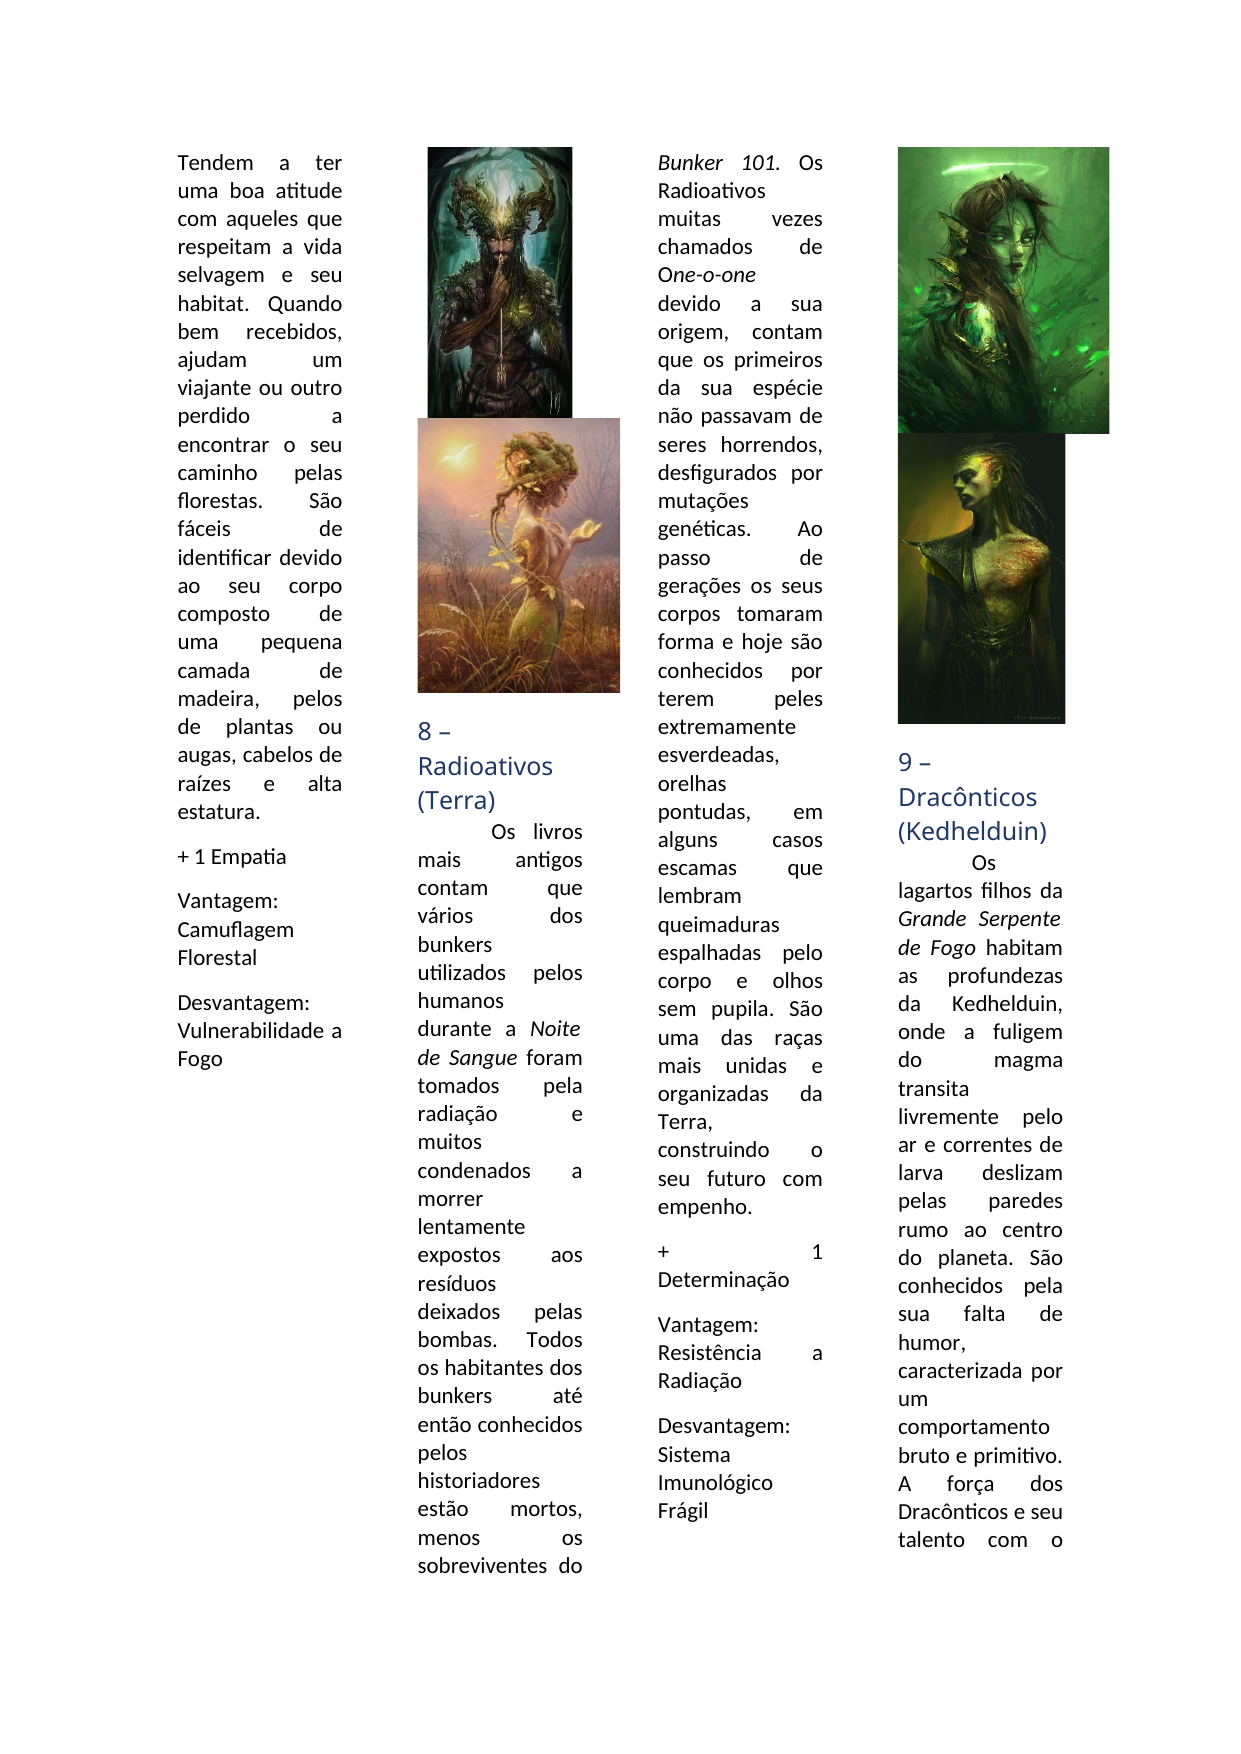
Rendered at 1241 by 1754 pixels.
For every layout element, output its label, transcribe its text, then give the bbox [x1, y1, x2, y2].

subtitle 9 – Dracônticos (Kedhelduin) [898, 745, 1063, 848]
text Desvantagem: Sistema Imunológico Frágil [658, 1411, 823, 1524]
text Vantagem: Resistência a Radiação [658, 1310, 823, 1394]
text + 1 Determinação [658, 1237, 823, 1293]
text Os livros mais antigos contam que vários dos bunkers utilizados pelos humanos durante a Noite de Sangue foram tomados pela radiação e muitos condenados a morrer lentamente expostos aos resíduos deixados pelas bombas. Todos os habitantes dos bunkers até então conhecidos pelos historiadores estão mortos, menos os sobreviventes do [417, 817, 583, 1579]
text Bunker 101. Os Radioativos muitas vezes chamados de One-o-one devido a sua origem, contam que os primeiros da sua espécie não passavam de seres horrendos, desfigurados por mutações genéticas. Ao passo de gerações os seus corpos tomaram forma e hoje são conhecidos por terem peles extremamente esverdeadas, orelhas pontudas, em alguns casos escamas que lembram queimaduras espalhadas pelo corpo e olhos sem pupila. São uma das raças mais unidas e organizadas da Terra, construindo o seu futuro com empenho. [658, 148, 823, 1220]
text Os lagartos filhos da Grande Serpente de Fogo habitam as profundezas da Kedhelduin, onde a fuligem do magma transita livremente pelo ar e correntes de larva deslizam pelas paredes rumo ao centro do planeta. São conhecidos pela sua falta de humor, caracterizada por um comportamento bruto e primitivo. A força dos Dracônticos e seu talento com o [898, 848, 1063, 1553]
text Tendem a ter uma boa atitude com aqueles que respeitam a vida selvagem e seu habitat. Quando bem recebidos, ajudam um viajante ou outro perdido a encontrar o seu caminho pelas florestas. São fáceis de identificar devido ao seu corpo composto de uma pequena camada de madeira, pelos de plantas ou augas, cabelos de raízes e alta estatura. [177, 148, 342, 825]
text + 1 Empatia [177, 842, 342, 870]
subtitle 8 – Radioativos (Terra) [417, 714, 583, 817]
text Desvantagem: Vulnerabilidade a Fogo [177, 988, 342, 1072]
text Vantagem: Camuflagem Florestal [177, 887, 342, 971]
